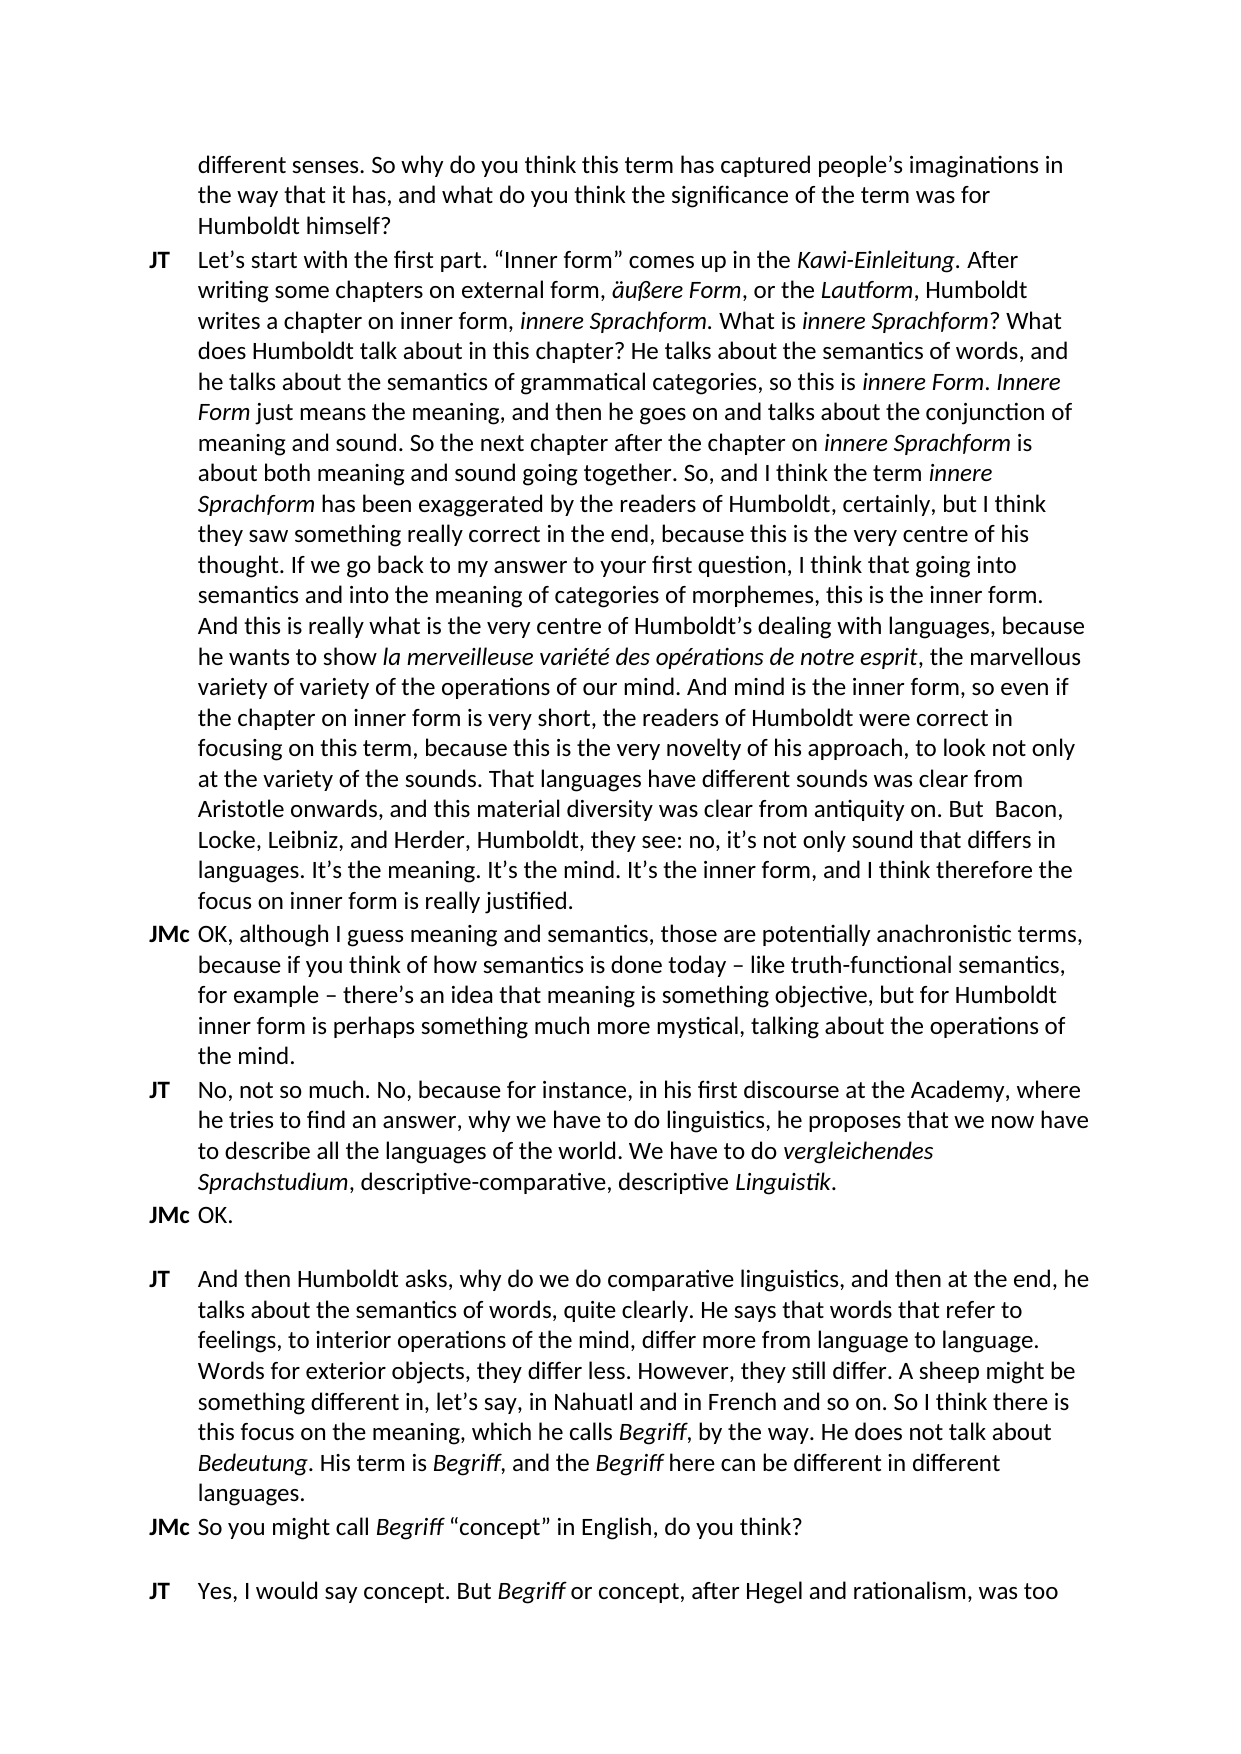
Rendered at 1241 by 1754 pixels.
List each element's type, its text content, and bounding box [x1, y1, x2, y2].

table_cell JT [148, 1574, 196, 1607]
table_cell So you might call Begriff “concept” in English, do you think? [196, 1509, 1093, 1573]
table_cell JMc [148, 917, 196, 1073]
table_cell different senses. So why do you think this term has captured people’s imaginations in the way that it has, and what do you think the significance of the term was for Humboldt himself? [196, 148, 1093, 242]
table_cell JT [148, 1262, 196, 1509]
table_cell No, not so much. No, because for instance, in his first discourse at the Academy, where he tries to find an answer, why we have to do linguistics, he proposes that we now have to describe all the languages of the world. We have to do vergleichendes Sprachstudium, descriptive-comparative, descriptive Linguistik. [196, 1073, 1093, 1198]
table_cell OK, although I guess meaning and semantics, those are potentially anachronistic terms, because if you think of how semantics is done today – like truth-functional semantics, for example – there’s an idea that meaning is something objective, but for Humboldt inner form is perhaps something much more mystical, talking about the operations of the mind. [196, 917, 1093, 1073]
table_cell And then Humboldt asks, why do we do comparative linguistics, and then at the end, he talks about the semantics of words, quite clearly. He says that words that refer to feelings, to interior operations of the mind, differ more from language to language. Words for exterior objects, they differ less. However, they still differ. A sheep might be something different in, let’s say, in Nahuatl and in French and so on. So I think there is this focus on the meaning, which he calls Begriff, by the way. He does not talk about Bedeutung. His term is Begriff, and the Begriff here can be different in different languages. [196, 1262, 1093, 1509]
table_cell OK. [196, 1198, 1093, 1262]
table_cell JMc [148, 1198, 196, 1262]
table_cell Yes, I would say concept. But Begriff or concept, after Hegel and rationalism, was too [196, 1574, 1093, 1607]
table_cell Let’s start with the first part. “Inner form” comes up in the Kawi-Einleitung. After writing some chapters on external form, äußere Form, or the Lautform, Humboldt writes a chapter on inner form, innere Sprachform. What is innere Sprachform? What does Humboldt talk about in this chapter? He talks about the semantics of words, and he talks about the semantics of grammatical categories, so this is innere Form. Innere Form just means the meaning, and then he goes on and talks about the conjunction of meaning and sound. So the next chapter after the chapter on innere Sprachform is about both meaning and sound going together. So, and I think the term innere Sprachform has been exaggerated by the readers of Humboldt, certainly, but I think they saw something really correct in the end, because this is the very centre of his thought. If we go back to my answer to your first question, I think that going into semantics and into the meaning of categories of morphemes, this is the inner form. And this is really what is the very centre of Humboldt’s dealing with languages, because he wants to show la merveilleuse variété des opérations de notre esprit, the marvellous variety of variety of the operations of our mind. And mind is the inner form, so even if the chapter on inner form is very short, the readers of Humboldt were correct in focusing on this term, because this is the very novelty of his approach, to look not only at the variety of the sounds. That languages have different sounds was clear from Aristotle onwards, and this material diversity was clear from antiquity on. But Bacon, Locke, Leibniz, and Herder, Humboldt, they see: no, it’s not only sound that differs in languages. It’s the meaning. It’s the mind. It’s the inner form, and I think therefore the focus on inner form is really justified. [196, 242, 1093, 917]
table_cell JT [148, 1073, 196, 1198]
table_cell JT [148, 242, 196, 917]
table_cell JMc [148, 1509, 196, 1573]
table_cell [148, 148, 196, 242]
